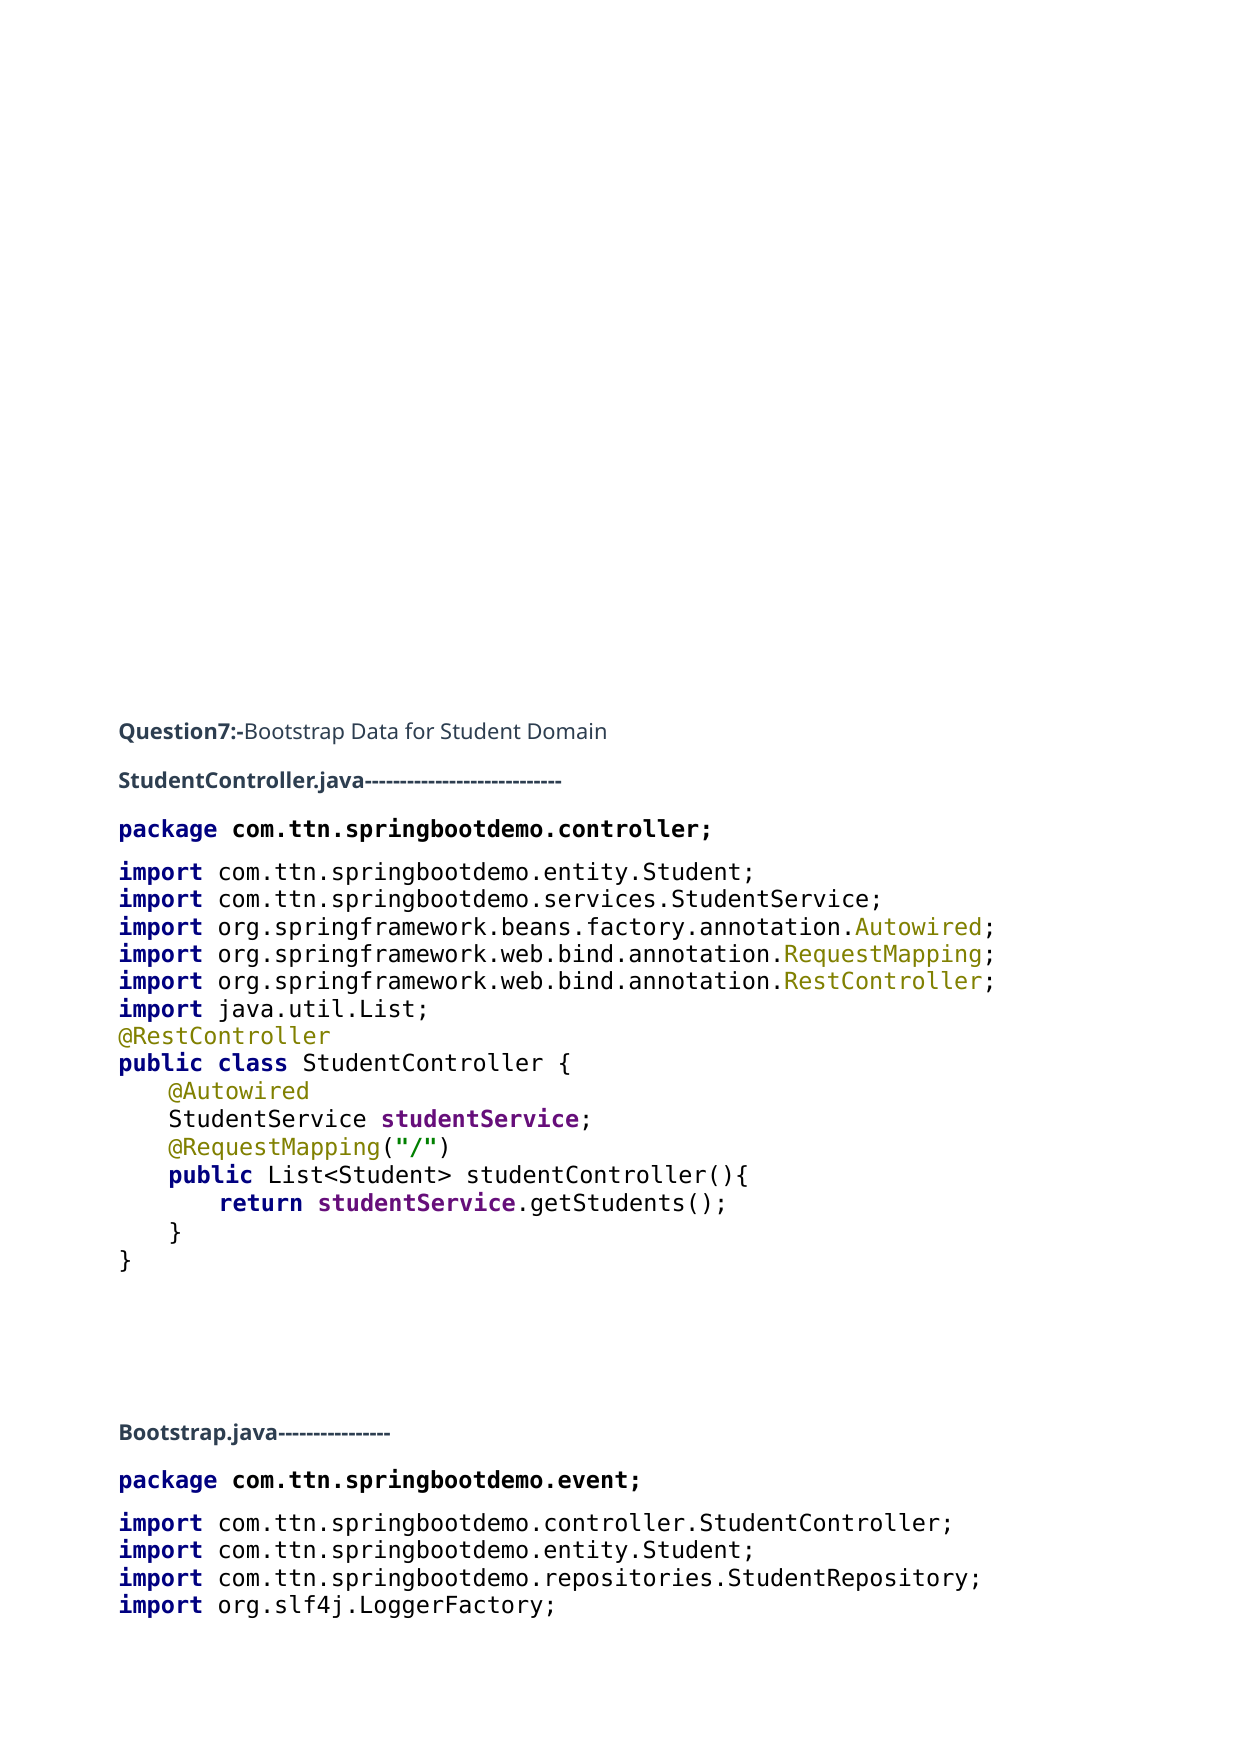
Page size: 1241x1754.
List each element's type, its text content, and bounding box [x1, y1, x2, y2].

text import com.ttn.springbootdemo.repositories.StudentRepository; [118, 1564, 1122, 1592]
text @RequestMapping("/") [118, 1134, 1122, 1162]
text import com.ttn.springbootdemo.entity.Student; [118, 1537, 1122, 1564]
text import org.slf4j.LoggerFactory; [118, 1592, 1122, 1619]
text import org.springframework.beans.factory.annotation.Autowired; [118, 913, 1122, 940]
text StudentController.java---------------------------- [118, 765, 1122, 795]
text import com.ttn.springbootdemo.controller.StudentController; [118, 1509, 1122, 1537]
text package com.ttn.springbootdemo.event; [118, 1467, 1122, 1494]
text } [118, 1246, 1122, 1273]
text import org.springframework.web.bind.annotation.RestController; [118, 968, 1122, 995]
text package com.ttn.springbootdemo.controller; [118, 815, 1122, 843]
text import com.ttn.springbootdemo.services.StudentService; [118, 886, 1122, 913]
text import java.util.List; [118, 995, 1122, 1023]
text import com.ttn.springbootdemo.entity.Student; [118, 858, 1122, 886]
text @RestController [118, 1023, 1122, 1050]
text StudentService studentService; [118, 1106, 1122, 1134]
text Bootstrap.java---------------- [118, 1417, 1122, 1447]
text import org.springframework.web.bind.annotation.RequestMapping; [118, 940, 1122, 968]
text return studentService.getStudents(); [118, 1190, 1122, 1218]
text } [118, 1218, 1122, 1246]
text Question7:-Bootstrap Data for Student Domain [118, 716, 1122, 745]
text public class StudentController { [118, 1050, 1122, 1077]
text public List<Student> studentController(){ [118, 1162, 1122, 1190]
text @Autowired [118, 1077, 1122, 1106]
